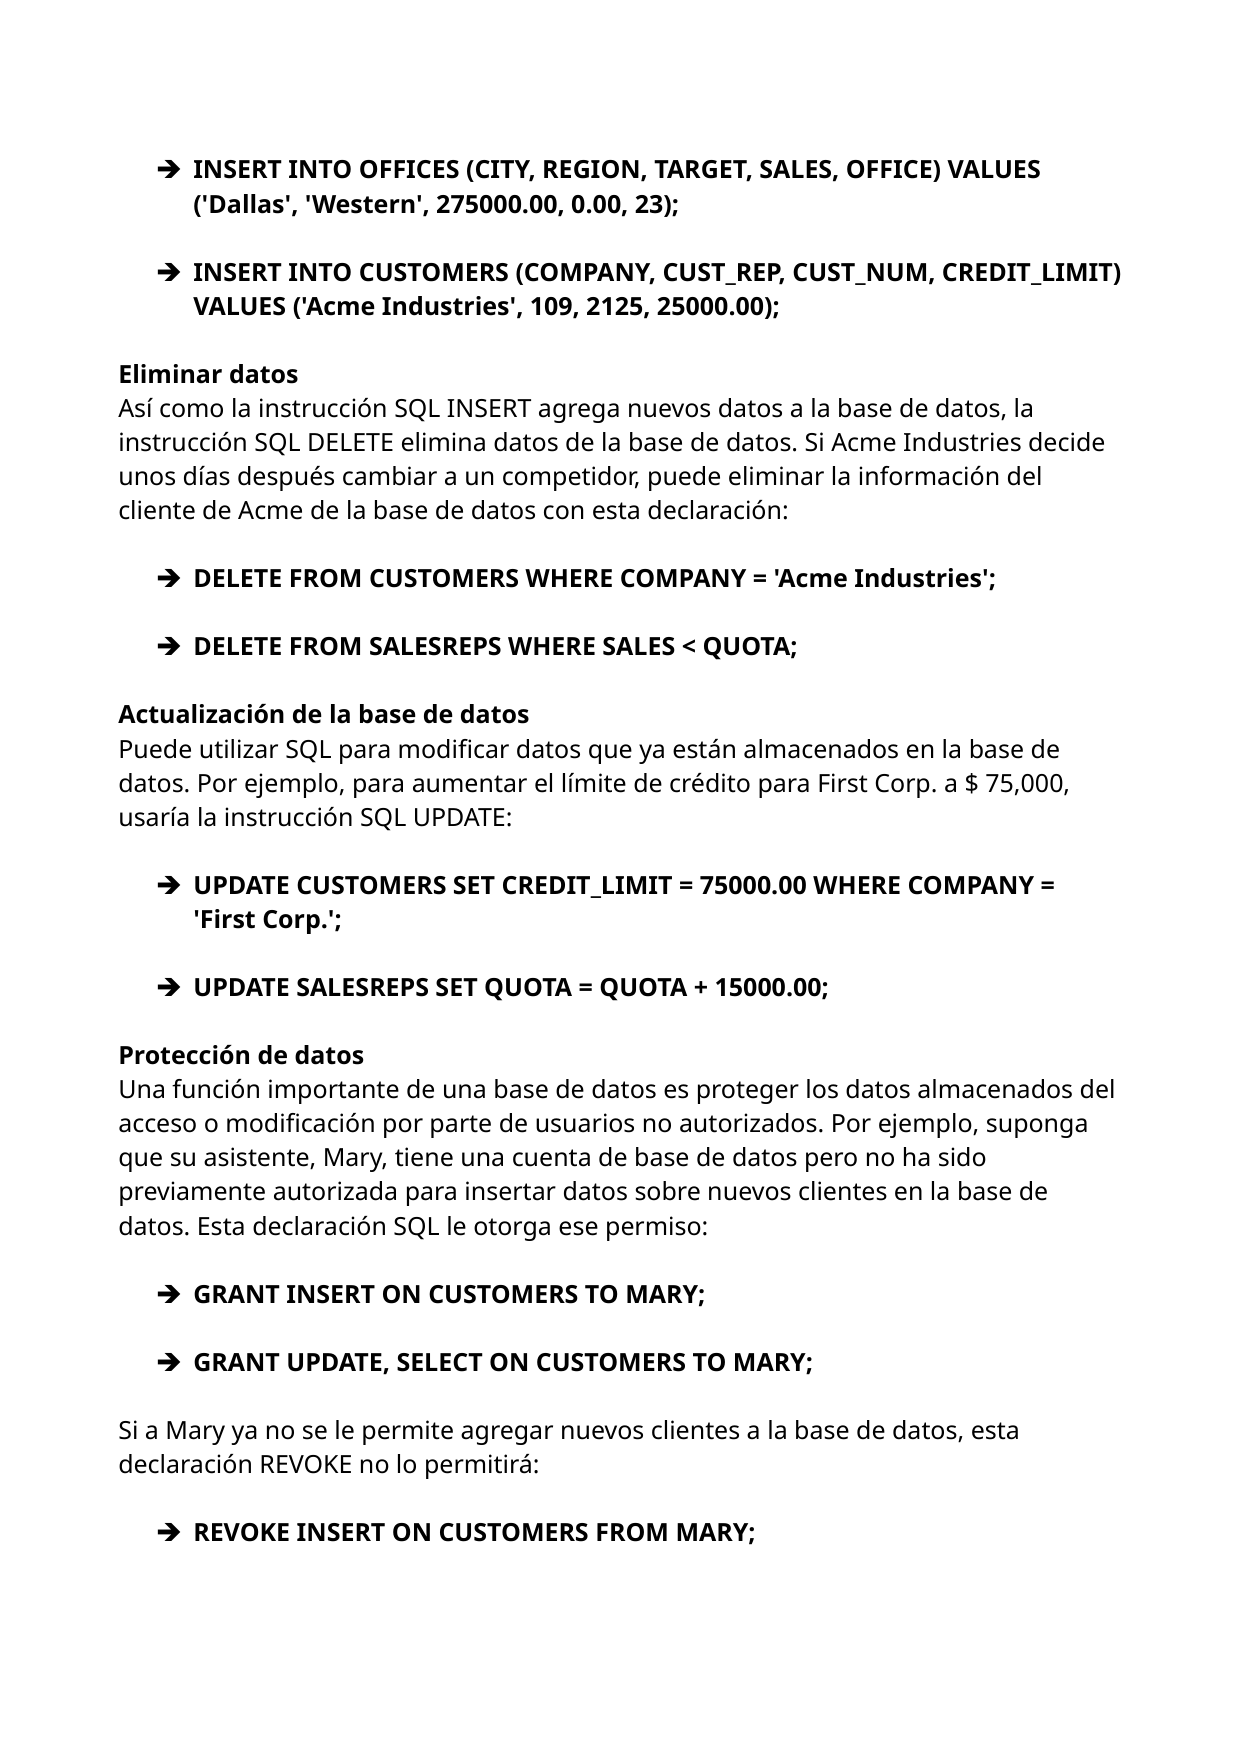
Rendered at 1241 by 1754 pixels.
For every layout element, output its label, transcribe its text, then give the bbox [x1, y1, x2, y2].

text Puede utilizar SQL para modificar datos que ya están almacenados en la base de datos. Por ejemplo, para aumentar el límite de crédito para First Corp. a $ 75,000, usaría la instrucción SQL UPDATE: [118, 731, 1122, 833]
list INSERT INTO CUSTOMERS (COMPANY, CUST_REP, CUST_NUM, CREDIT_LIMIT) VALUES ('Acme Industries', 109, 2125, 25000.00); [156, 254, 1122, 322]
text Si a Mary ya no se le permite agregar nuevos clientes a la base de datos, esta declaración REVOKE no lo permitirá: [118, 1412, 1122, 1481]
list REVOKE INSERT ON CUSTOMERS FROM MARY; [156, 1515, 1122, 1583]
text Eliminar datos [118, 357, 1122, 391]
list GRANT INSERT ON CUSTOMERS TO MARY; [156, 1276, 1122, 1344]
text Así como la instrucción SQL INSERT agrega nuevos datos a la base de datos, la instrucción SQL DELETE elimina datos de la base de datos. Si Acme Industries decide unos días después cambiar a un competidor, puede eliminar la información del cliente de Acme de la base de datos con esta declaración: [118, 391, 1122, 527]
text Una función importante de una base de datos es proteger los datos almacenados del acceso o modificación por parte de usuarios no autorizados. Por ejemplo, suponga que su asistente, Mary, tiene una cuenta de base de datos pero no ha sido previamente autorizada para insertar datos sobre nuevos clientes en la base de datos. Esta declaración SQL le otorga ese permiso: [118, 1072, 1122, 1242]
list DELETE FROM CUSTOMERS WHERE COMPANY = 'Acme Industries'; [156, 561, 1122, 629]
text Protección de datos [118, 1038, 1122, 1072]
list UPDATE SALESREPS SET QUOTA = QUOTA + 15000.00; [156, 970, 1122, 1004]
list DELETE FROM SALESREPS WHERE SALES < QUOTA; [156, 629, 1122, 663]
text Actualización de la base de datos [118, 697, 1122, 731]
list GRANT UPDATE, SELECT ON CUSTOMERS TO MARY; [156, 1344, 1122, 1412]
list UPDATE CUSTOMERS SET CREDIT_LIMIT = 75000.00 WHERE COMPANY = 'First Corp.'; [156, 867, 1122, 970]
list INSERT INTO OFFICES (CITY, REGION, TARGET, SALES, OFFICE) VALUES ('Dallas', 'Western', 275000.00, 0.00, 23); [156, 152, 1122, 220]
